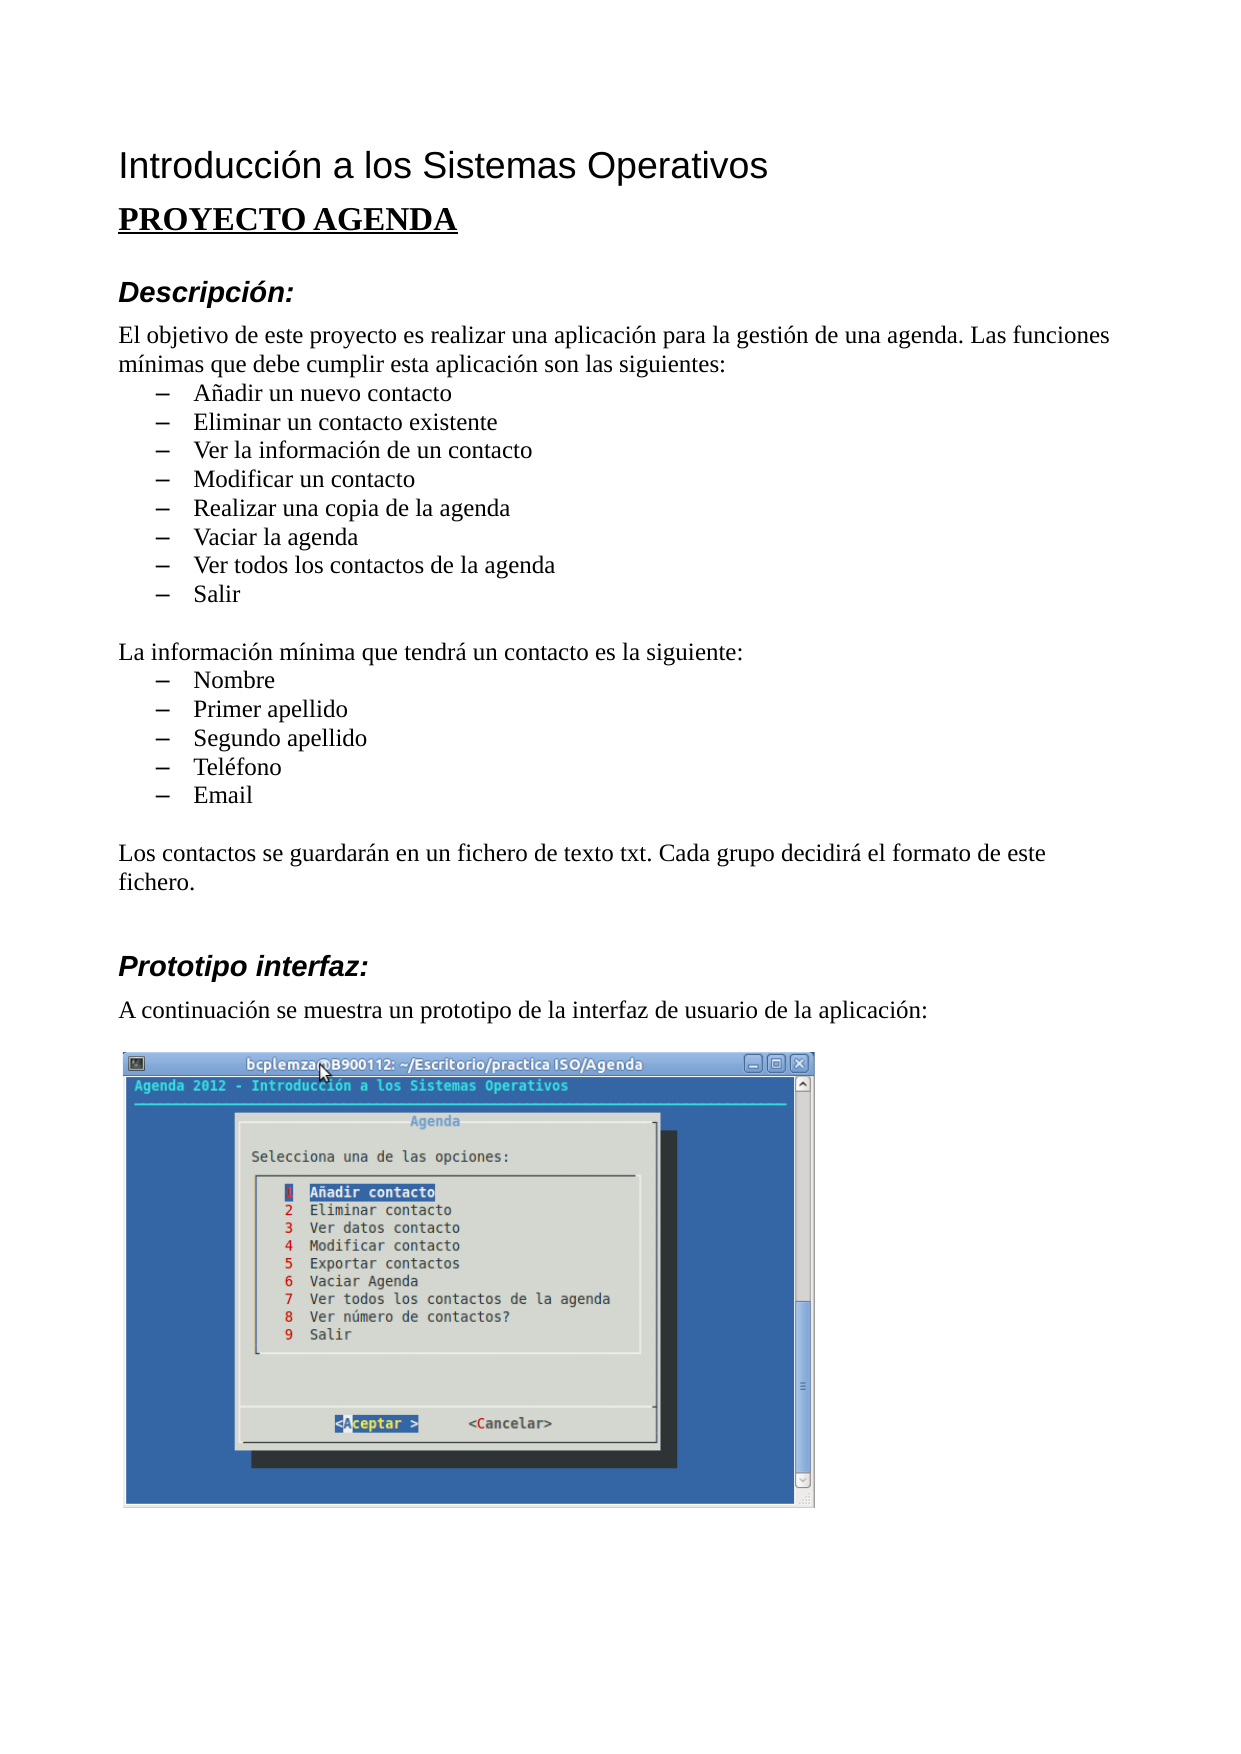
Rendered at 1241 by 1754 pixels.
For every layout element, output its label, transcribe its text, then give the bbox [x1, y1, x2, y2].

subtitle Descripción: [118, 274, 1122, 308]
subtitle Prototipo interfaz: [118, 949, 1122, 983]
list Ver todos los contactos de la agenda [156, 551, 1122, 579]
list Salir [156, 579, 1122, 608]
picture [122, 1052, 815, 1508]
list Eliminar un contacto existente [156, 407, 1122, 436]
list Realizar una copia de la agenda [156, 493, 1122, 522]
text El objetivo de este proyecto es realizar una aplicación para la gestión de una agenda. Las funciones mínimas que debe cumplir esta aplicación son las siguientes: [118, 321, 1122, 378]
list Primer apellido [156, 694, 1122, 723]
list Segundo apellido [156, 723, 1122, 752]
text A continuación se muestra un prototipo de la interfaz de usuario de la aplicación: [118, 995, 1122, 1024]
text PROYECTO AGENDA [118, 199, 1122, 237]
text Los contactos se guardarán en un fichero de texto txt. Cada grupo decidirá el formato de este fichero. [118, 838, 1122, 896]
list Nombre [156, 666, 1122, 694]
list Añadir un nuevo contacto [156, 378, 1122, 407]
subtitle Introducción a los Sistemas Operativos [118, 143, 1122, 186]
list Teléfono [156, 752, 1122, 781]
list Modificar un contacto [156, 464, 1122, 493]
list Ver la información de un contacto [156, 436, 1122, 464]
list Email [156, 781, 1122, 809]
list Vaciar la agenda [156, 522, 1122, 551]
text La información mínima que tendrá un contacto es la siguiente: [118, 637, 1122, 666]
